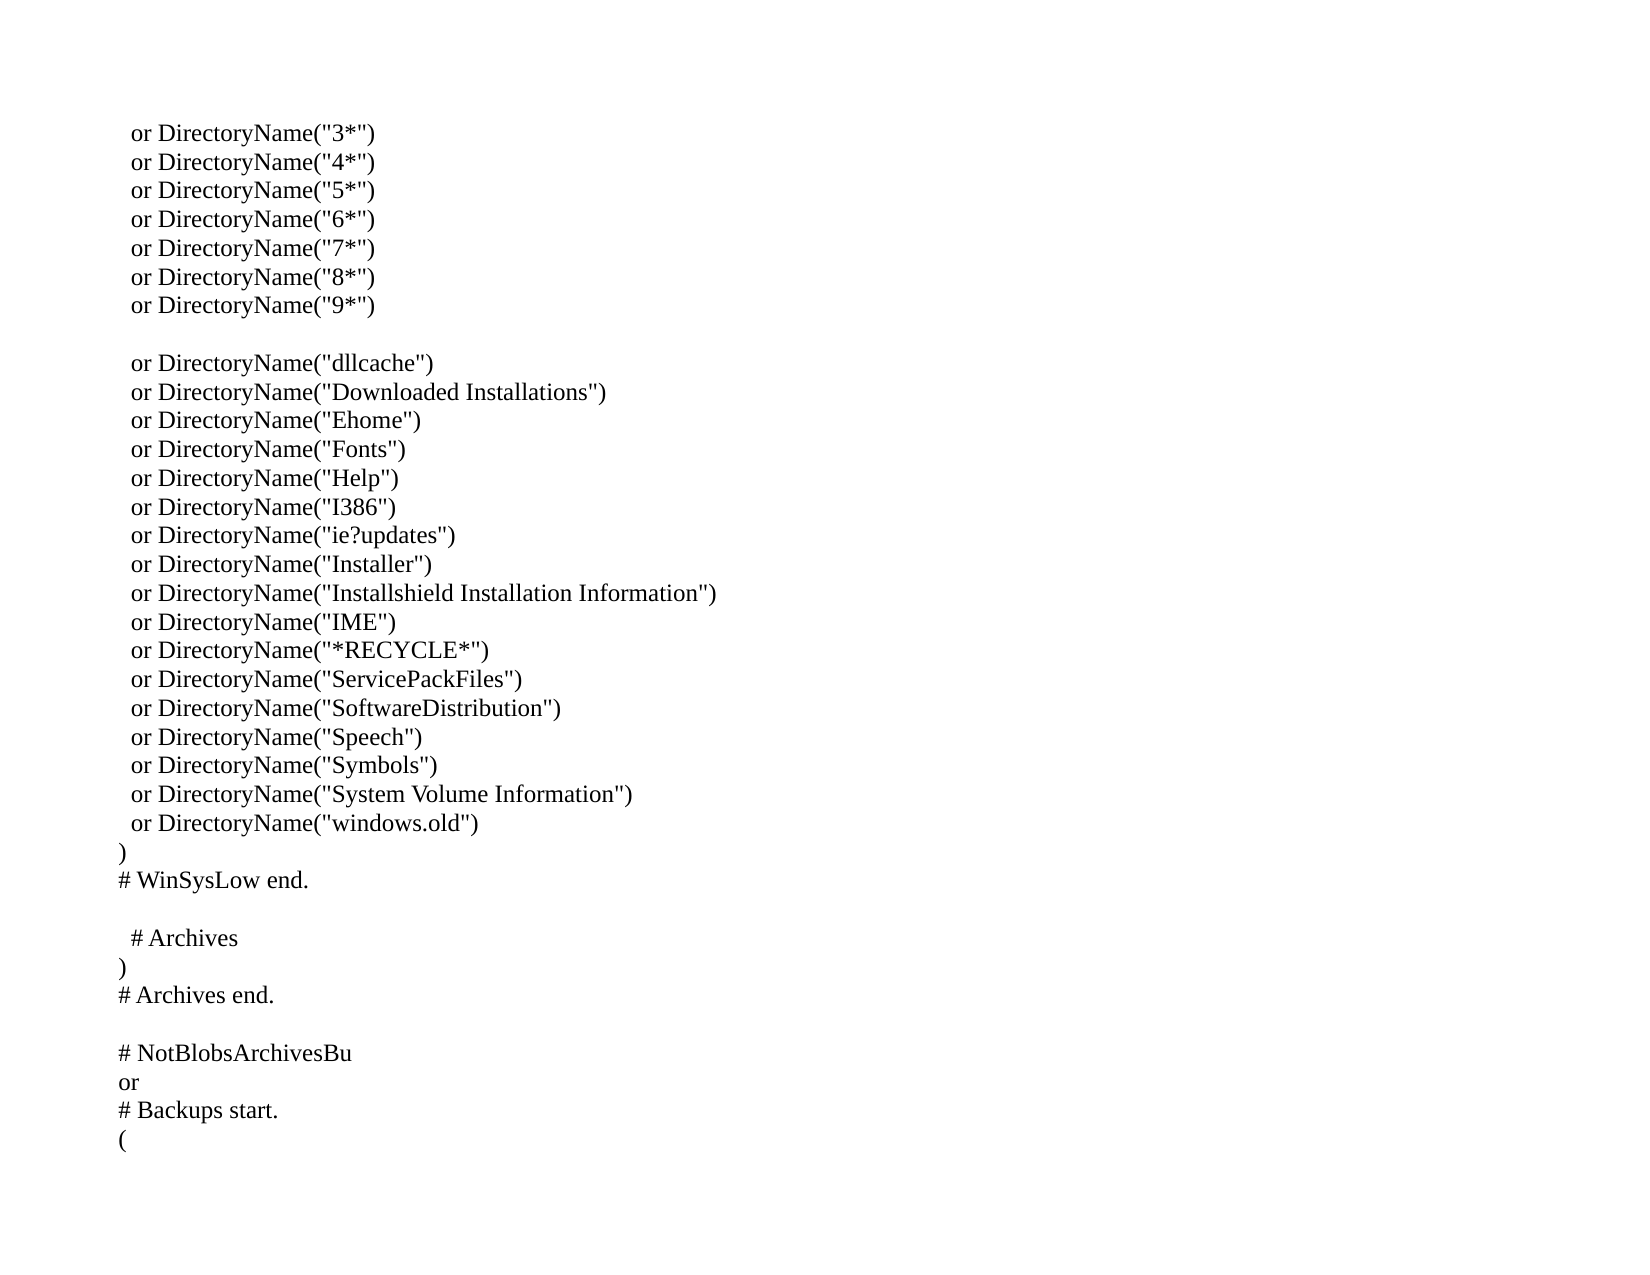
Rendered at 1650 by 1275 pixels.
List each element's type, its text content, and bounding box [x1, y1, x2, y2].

text or DirectoryName("Downloaded Installations") [118, 377, 1532, 406]
text or DirectoryName("windows.old") [118, 808, 1532, 837]
text or DirectoryName("Speech") [118, 722, 1532, 751]
text or DirectoryName("Symbols") [118, 751, 1532, 779]
text or DirectoryName("5*") [118, 176, 1532, 204]
text or DirectoryName("SoftwareDistribution") [118, 693, 1532, 722]
text # WinSysLow end. [118, 866, 1532, 894]
text or DirectoryName("4*") [118, 147, 1532, 176]
text or DirectoryName("8*") [118, 262, 1532, 291]
text or DirectoryName("ServicePackFiles") [118, 664, 1532, 693]
text or DirectoryName("Fonts") [118, 434, 1532, 463]
text # Archives [118, 923, 1532, 952]
text or DirectoryName("9*") [118, 291, 1532, 319]
text or DirectoryName("7*") [118, 233, 1532, 262]
text or DirectoryName("Help") [118, 463, 1532, 492]
text or DirectoryName("6*") [118, 204, 1532, 233]
text or DirectoryName("I386") [118, 492, 1532, 521]
text ) [118, 952, 1532, 981]
text or DirectoryName("dllcache") [118, 348, 1532, 377]
text or DirectoryName("3*") [118, 118, 1532, 147]
text ( [118, 1124, 1532, 1153]
text or DirectoryName("Installshield Installation Information") [118, 578, 1532, 607]
text or DirectoryName("*RECYCLE*") [118, 636, 1532, 664]
text or DirectoryName("IME") [118, 607, 1532, 636]
text or DirectoryName("ie?updates") [118, 521, 1532, 549]
text # Archives end. [118, 981, 1532, 1009]
text or DirectoryName("Ehome") [118, 406, 1532, 434]
text or DirectoryName("Installer") [118, 549, 1532, 578]
text or [118, 1067, 1532, 1096]
text or DirectoryName("System Volume Information") [118, 779, 1532, 808]
text # Backups start. [118, 1096, 1532, 1124]
text ) [118, 837, 1532, 866]
text # NotBlobsArchivesBu [118, 1038, 1532, 1067]
